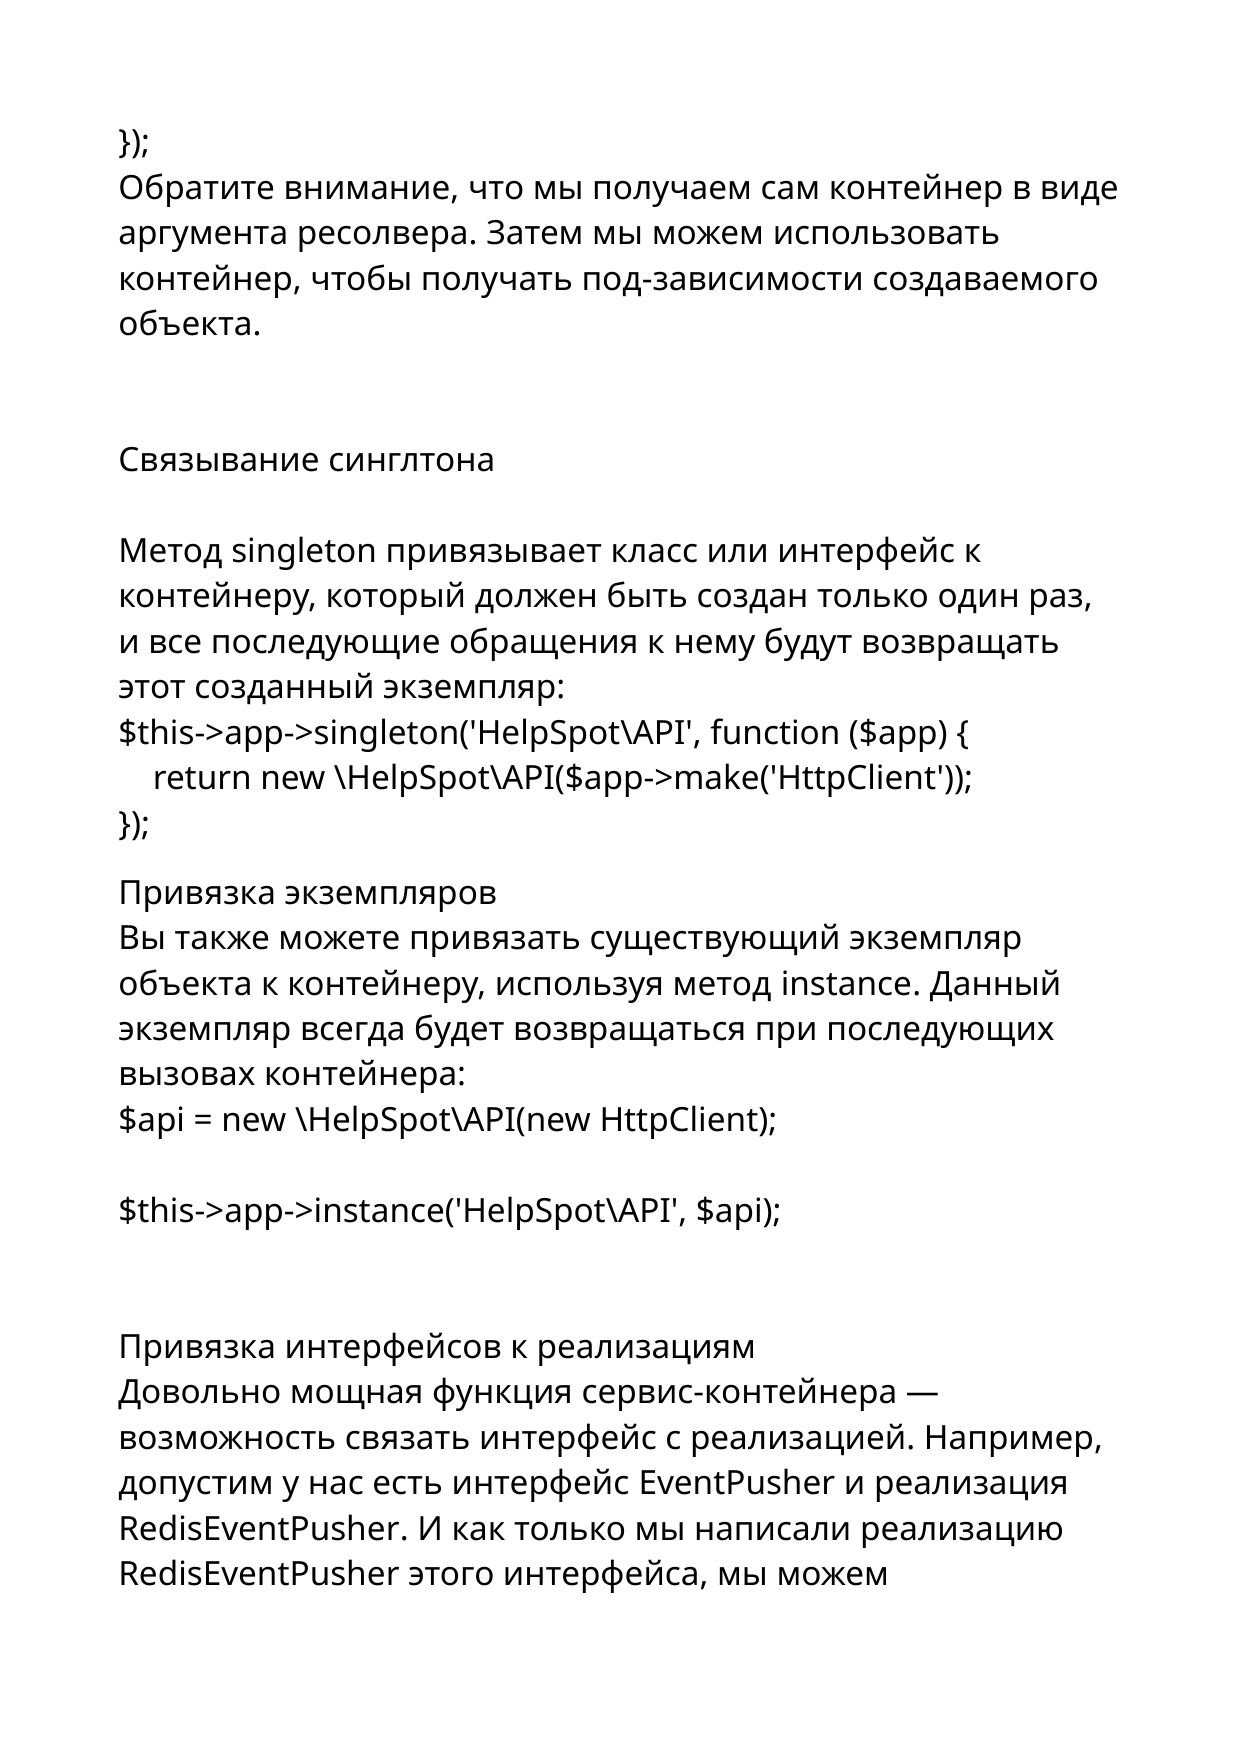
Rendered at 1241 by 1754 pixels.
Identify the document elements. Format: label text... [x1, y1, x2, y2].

text }); [118, 118, 1122, 163]
text Довольно мощная функция сервис-контейнера — возможность связать интерфейс с реализацией. Например, допустим у нас есть интерфейс EventPusher и реализация RedisEventPusher. И как только мы написали реализацию RedisEventPusher этого интерфейса, мы можем [118, 1368, 1122, 1595]
text Обратите внимание, что мы получаем сам контейнер в виде аргумента ресолвера. Затем мы можем использовать контейнер, чтобы получать под-зависимости создаваемого объекта. [118, 163, 1122, 345]
text $this->app->singleton('HelpSpot\API', function ($app) { [118, 708, 1122, 754]
text Связывание синглтона [118, 436, 1122, 481]
text Привязка интерфейсов к реализациям [118, 1323, 1122, 1368]
text return new \HelpSpot\API($app->make('HttpClient')); [118, 754, 1122, 799]
text $this->app->instance('HelpSpot\API', $api); [118, 1186, 1122, 1232]
text Метод singleton привязывает класс или интерфейс к контейнеру, который должен быть создан только один раз, и все последующие обращения к нему будут возвращать этот созданный экземпляр: [118, 527, 1122, 708]
text Вы также можете привязать существующий экземпляр объекта к контейнеру, используя метод instance. Данный экземпляр всегда будет возвращаться при последующих вызовах контейнера: [118, 914, 1122, 1096]
text }); [118, 799, 1122, 845]
text Привязка экземпляров [118, 868, 1122, 914]
text $api = new \HelpSpot\API(new HttpClient); [118, 1096, 1122, 1141]
